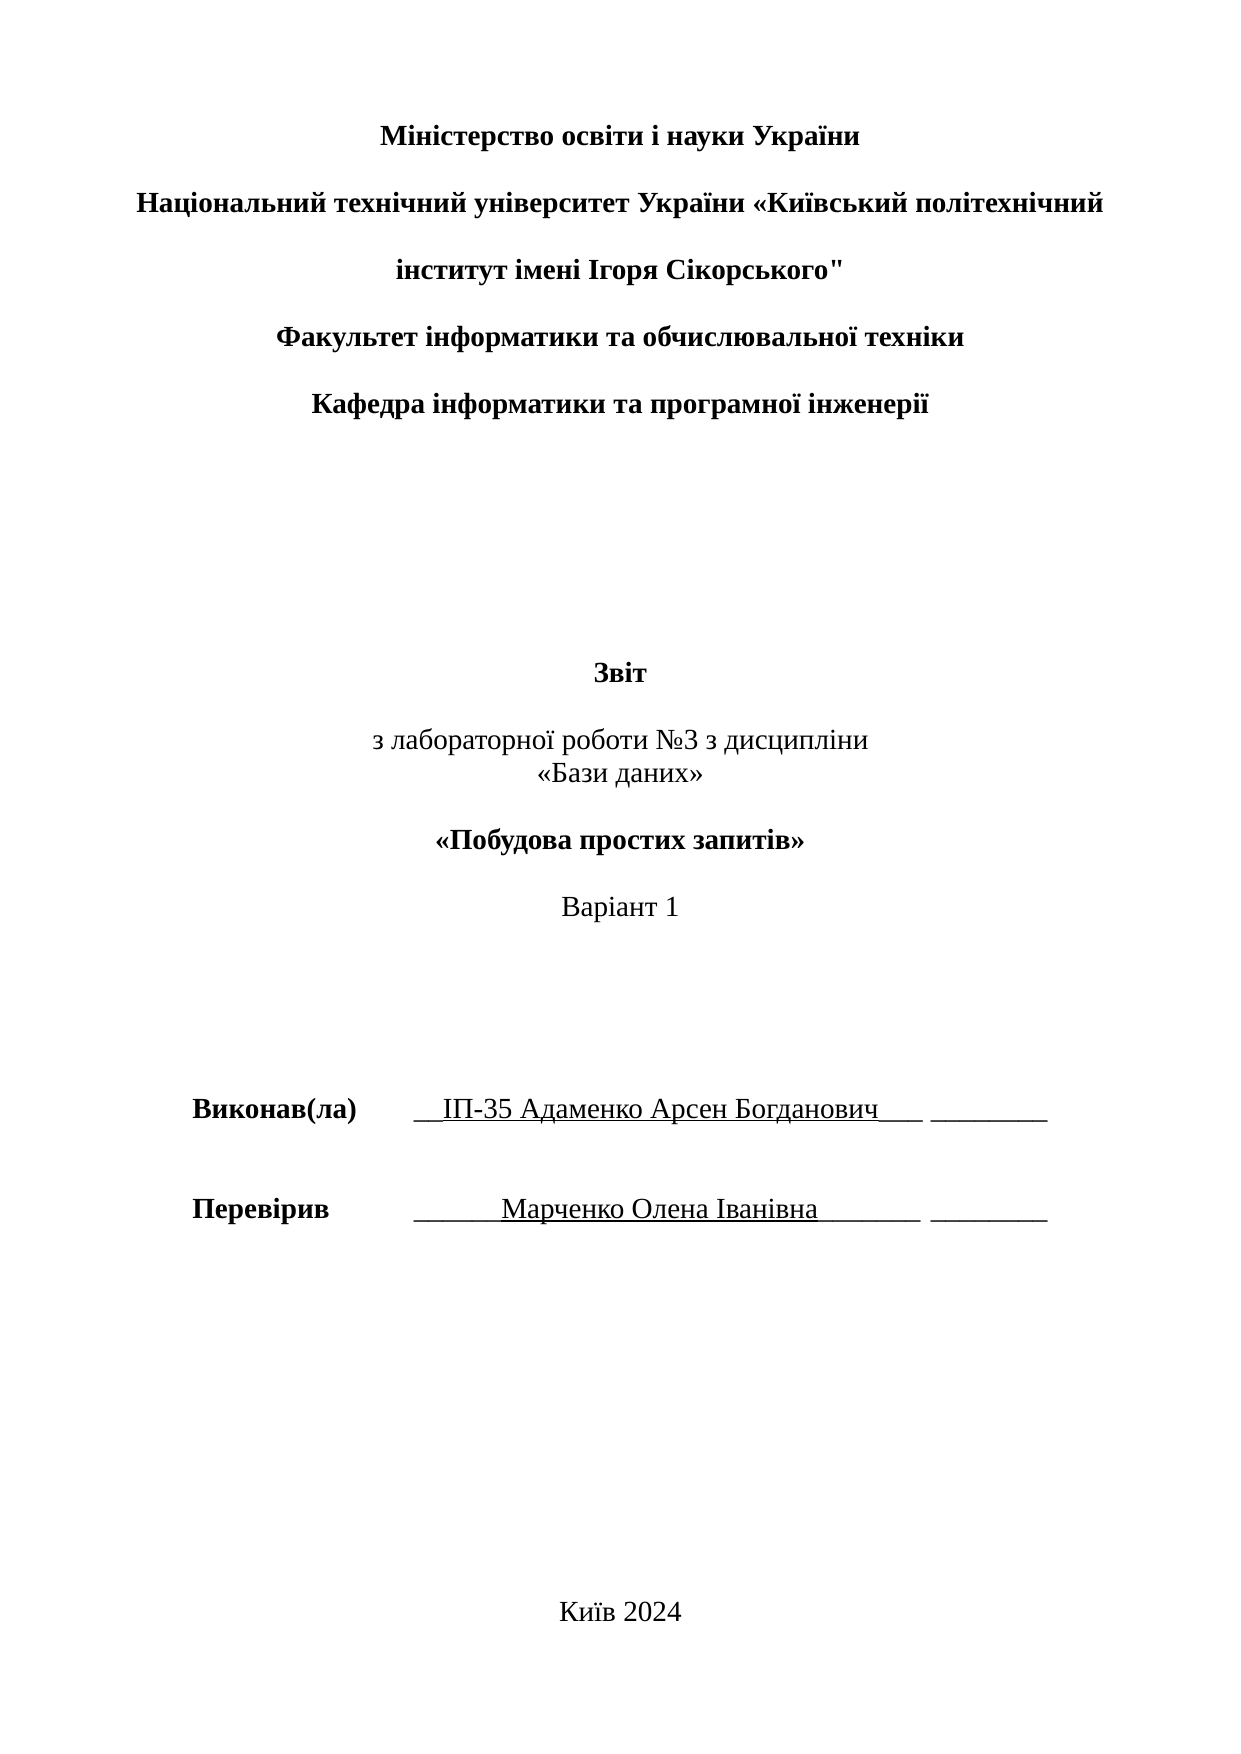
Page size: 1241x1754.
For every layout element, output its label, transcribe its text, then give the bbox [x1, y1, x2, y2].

text Київ 2024 [118, 1594, 1122, 1627]
text Перевірив ______Марченко Олена Іванівна_______ ________ [118, 1191, 1122, 1225]
text «Бази даних» [118, 755, 1122, 789]
text інститут імені Ігоря Сікорського" [118, 252, 1122, 286]
text з лабораторної роботи №3 з дисципліни [118, 722, 1122, 755]
text Виконав(ла) __ІП-35 Адаменко Арсен Богданович___ ________ [118, 1091, 1122, 1124]
text Міністерство освіти і науки України [118, 118, 1122, 152]
text Звіт [118, 655, 1122, 688]
text Варіант 1 [118, 889, 1122, 923]
text Факультет інформатики та обчислювальної техніки [118, 319, 1122, 353]
text Національний технічний університет України «Київський політехнічний [118, 185, 1122, 219]
text «Побудова простих запитів» [118, 822, 1122, 856]
text Кафедра інформатики та програмної інженерії [118, 386, 1122, 420]
